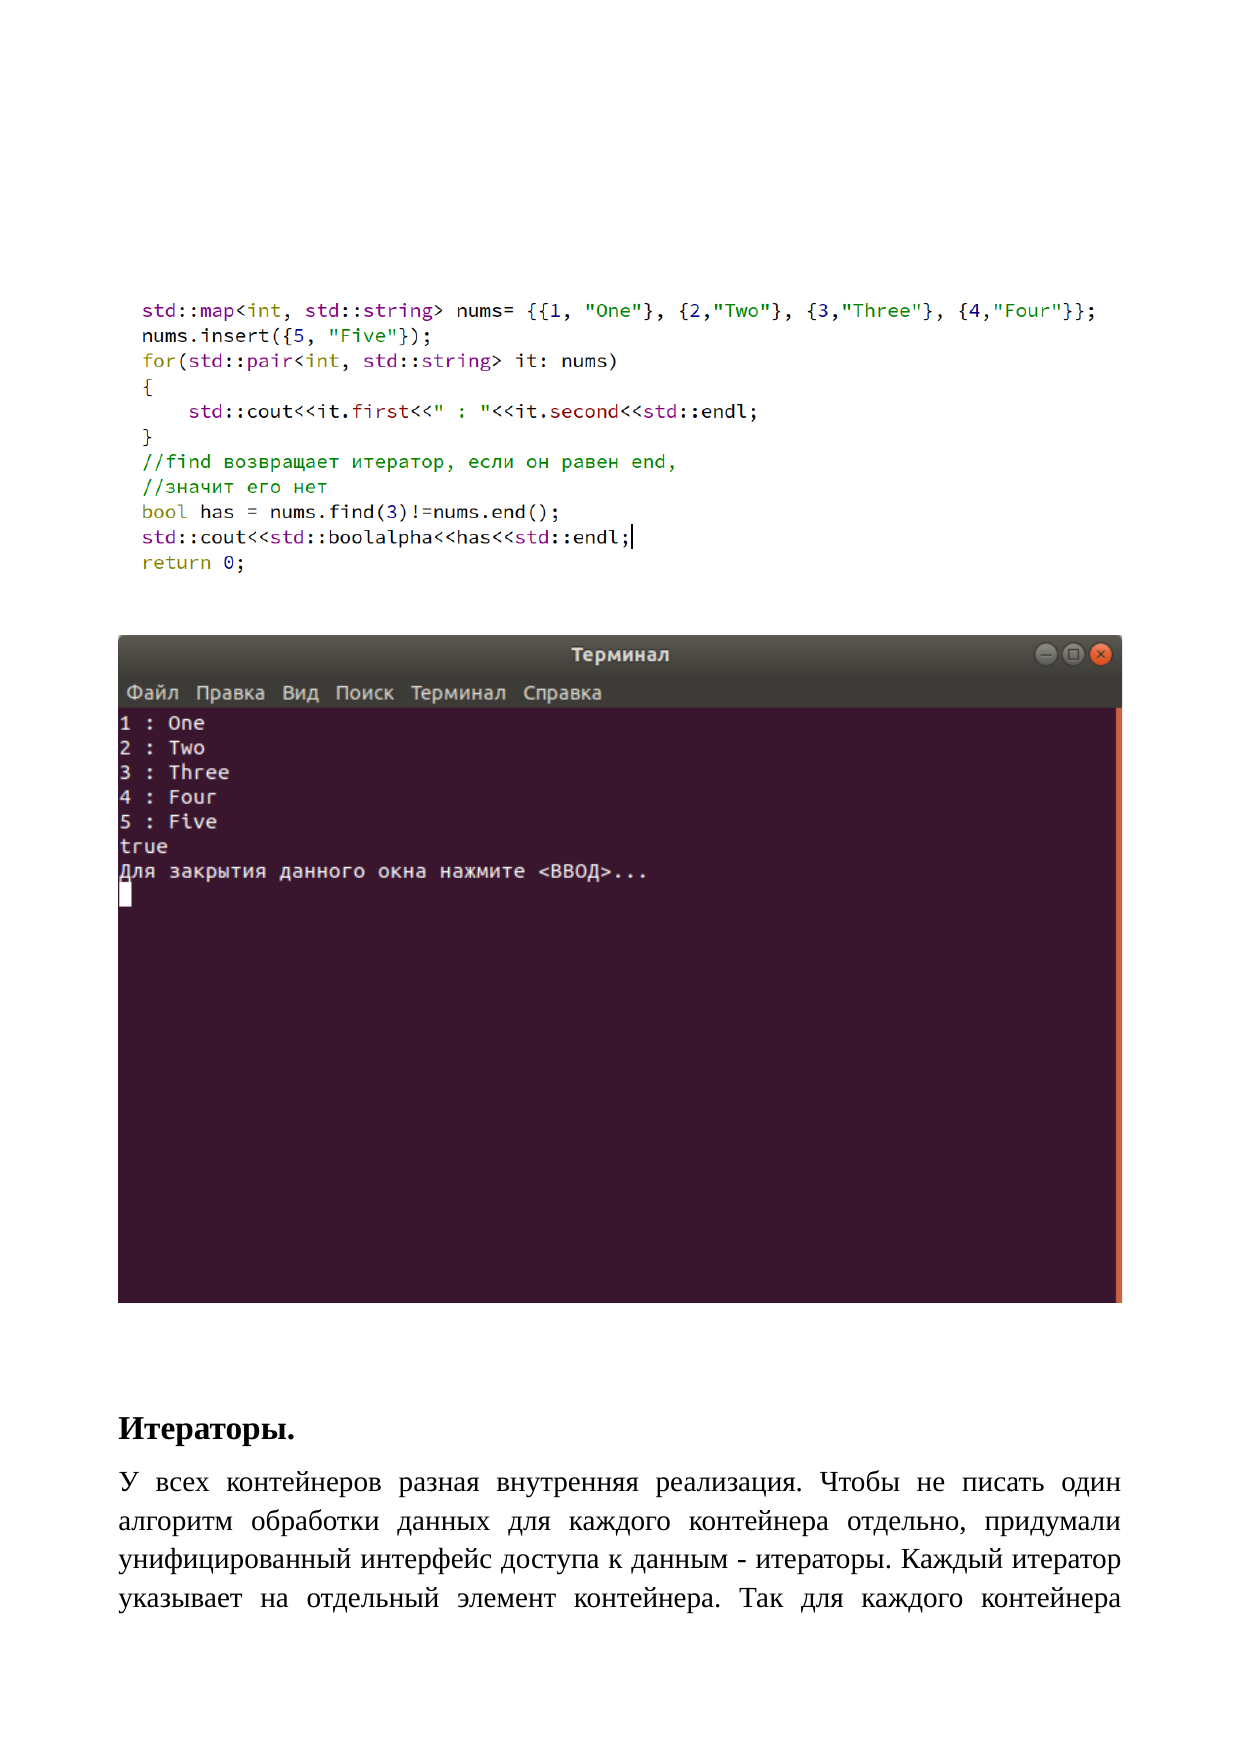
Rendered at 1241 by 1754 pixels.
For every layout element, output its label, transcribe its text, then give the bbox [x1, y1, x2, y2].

picture [118, 635, 1123, 1303]
picture [118, 284, 1123, 578]
text Итераторы. [118, 1408, 1122, 1447]
text У всех контейнеров разная внутренняя реализация. Чтобы не писать один алгоритм обработки данных для каждого контейнера отдельно, придумали унифицированный интерфейс доступа к данным - итераторы. Каждый итератор указывает на отдельный элемент контейнера. Так для каждого контейнера [118, 1464, 1122, 1613]
